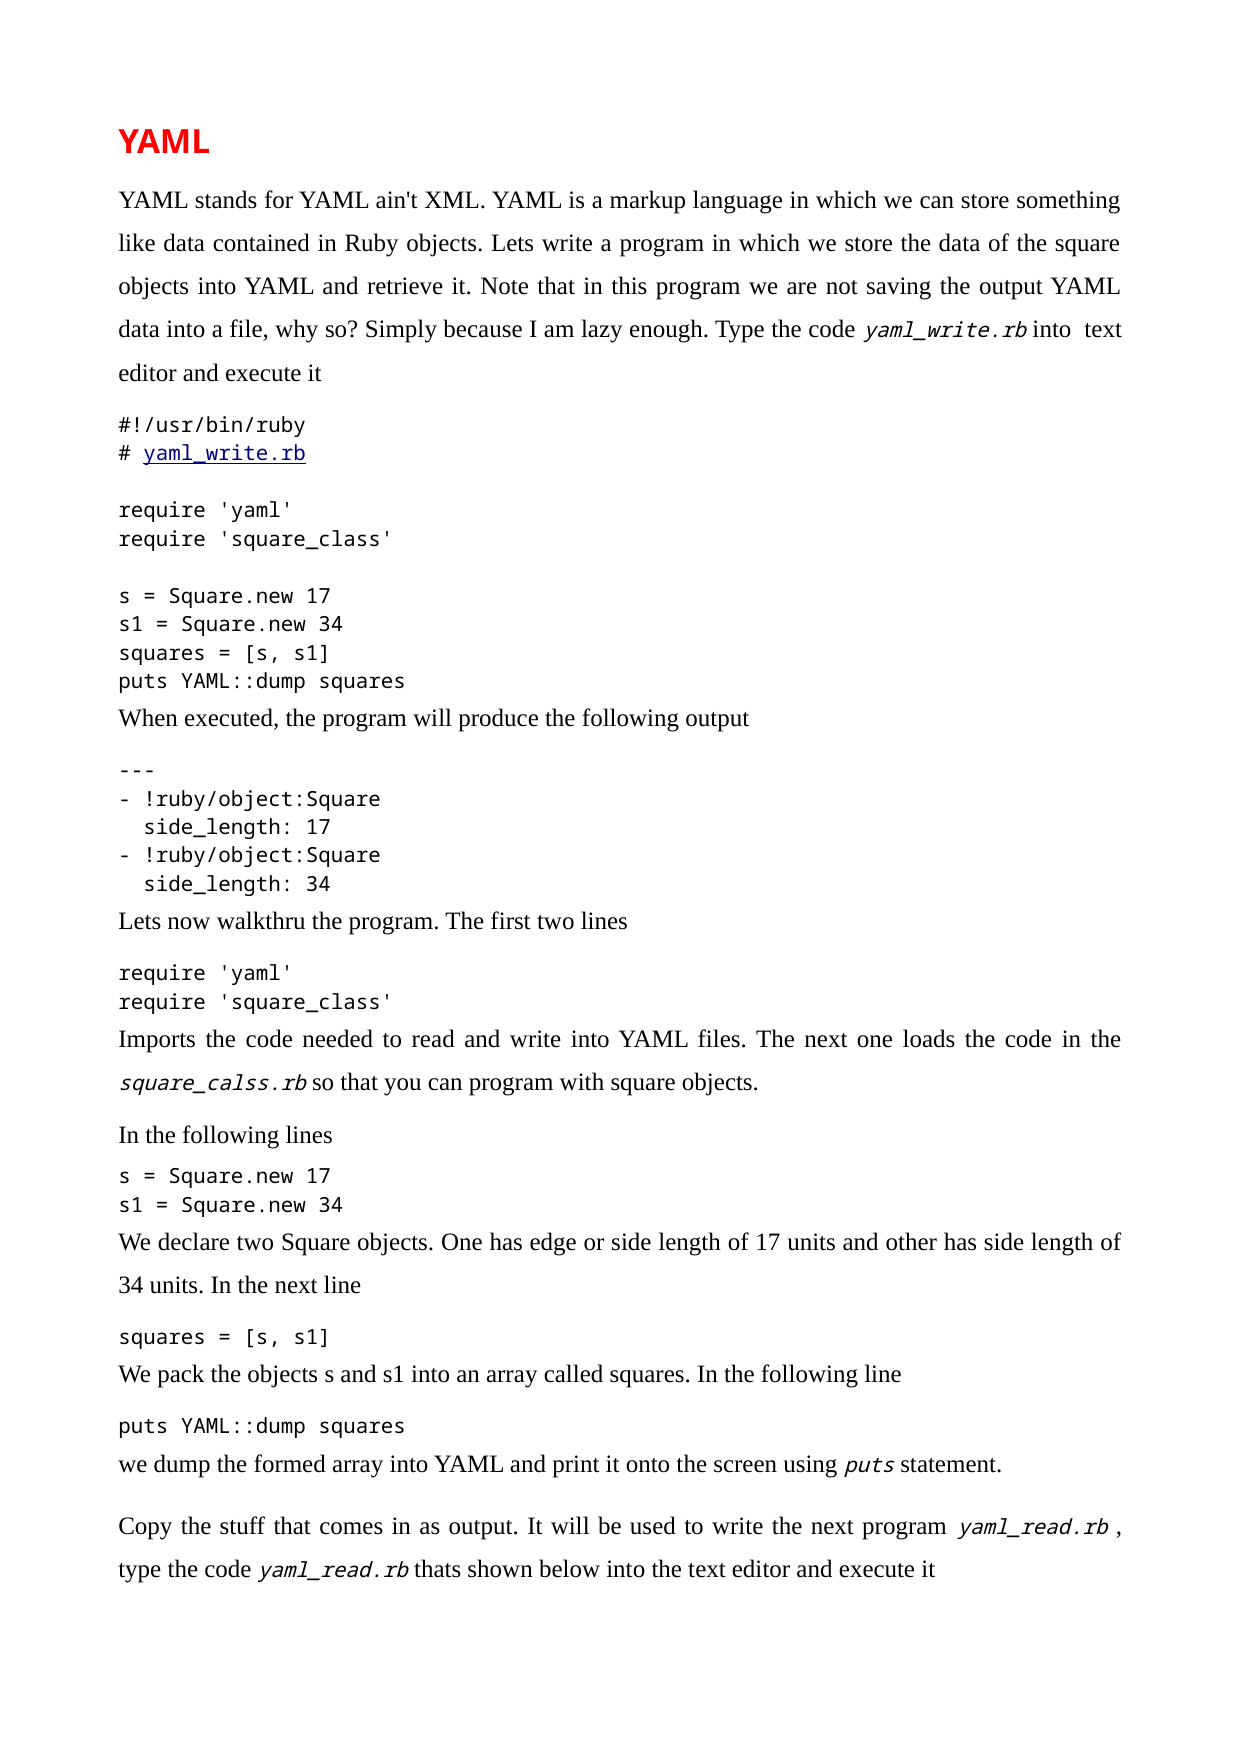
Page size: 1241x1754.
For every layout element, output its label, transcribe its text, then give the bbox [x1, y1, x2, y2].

text s = Square.new 17 [118, 1161, 1122, 1190]
text require 'square_class' [118, 524, 1122, 552]
text We declare two Square objects. One has edge or side length of 17 units and other has side length of 34 units. In the next line [118, 1227, 1122, 1299]
text squares = [s, s1] [118, 638, 1122, 666]
text When executed, the program will produce the following output [118, 703, 1122, 732]
text require 'square_class' [118, 987, 1122, 1015]
text Imports the code needed to read and write into YAML files. The next one loads the code in the square_calss.rb so that you can program with square objects. [118, 1024, 1122, 1097]
text We pack the objects s and s1 into an array called squares. In the following line [118, 1359, 1122, 1388]
text puts YAML::dump squares [118, 1412, 1122, 1440]
text puts YAML::dump squares [118, 666, 1122, 694]
subtitle YAML [118, 118, 1122, 163]
text YAML stands for YAML ain't XML. YAML is a markup language in which we can store something like data contained in Ruby objects. Lets write a program in which we store the data of the square objects into YAML and retrieve it. Note that in this program we are not saving the output YAML data into a file, why so? Simply because I am lazy enough. Type the code yaml_write.rb into text editor and execute it [118, 185, 1122, 387]
text s = Square.new 17 [118, 581, 1122, 609]
text we dump the formed array into YAML and print it onto the screen using puts statement. [118, 1449, 1122, 1478]
text Lets now walkthru the program. The first two lines [118, 906, 1122, 935]
text In the following lines [118, 1120, 1122, 1149]
text #!/usr/bin/ruby [118, 410, 1122, 438]
text require 'yaml' [118, 495, 1122, 524]
text side_length: 34 [118, 869, 1122, 897]
text require 'yaml' [118, 958, 1122, 987]
text squares = [s, s1] [118, 1322, 1122, 1351]
text s1 = Square.new 34 [118, 609, 1122, 638]
text Copy the stuff that comes in as output. It will be used to write the next program yaml_read.rb , type the code yaml_read.rb thats shown below into the text editor and execute it [118, 1511, 1122, 1584]
text - !ruby/object:Square [118, 841, 1122, 869]
text side_length: 17 [118, 812, 1122, 841]
text # yaml_write.rb [118, 438, 1122, 467]
text - !ruby/object:Square [118, 784, 1122, 812]
text s1 = Square.new 34 [118, 1190, 1122, 1218]
text --- [118, 755, 1122, 784]
